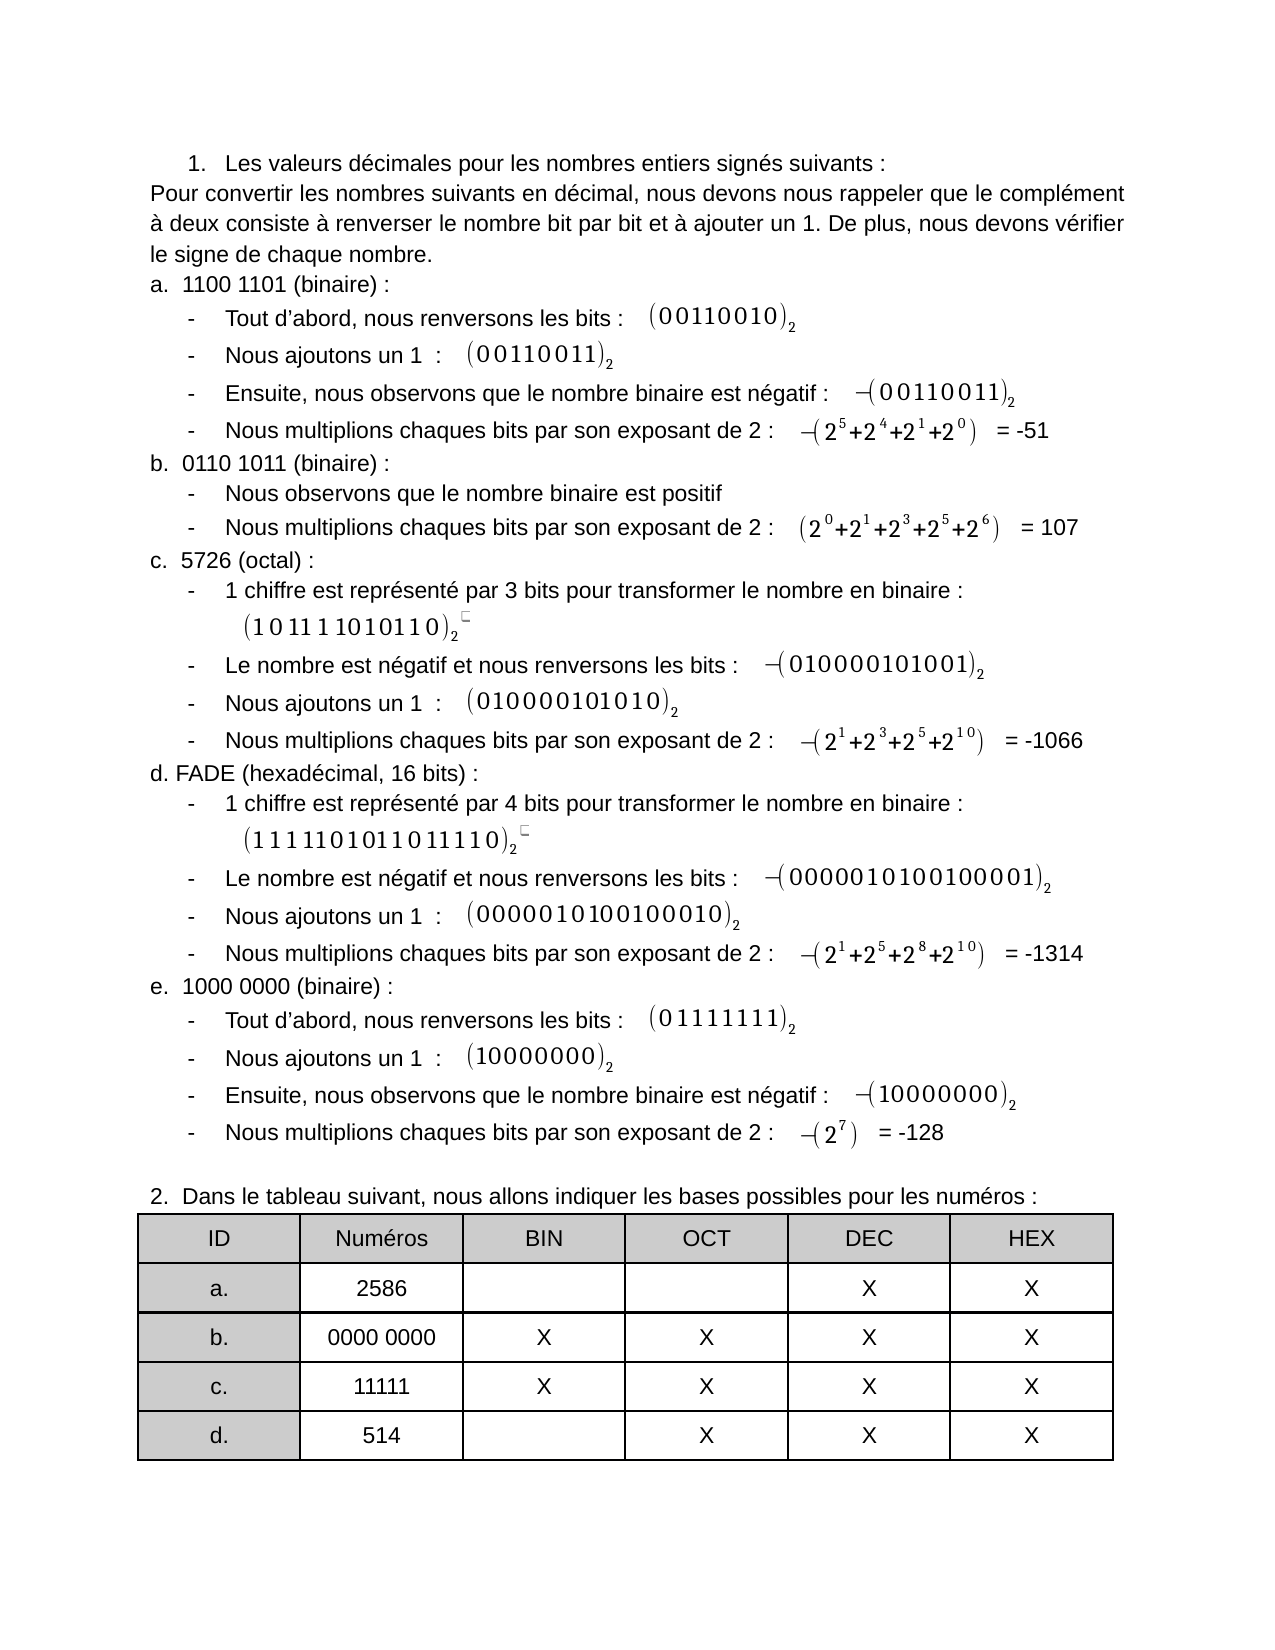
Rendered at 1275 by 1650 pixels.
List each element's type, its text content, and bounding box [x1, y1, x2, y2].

table_cell 11111 [301, 1363, 462, 1410]
table_cell [464, 1264, 624, 1311]
table_cell 2586 [301, 1264, 462, 1311]
text d. FADE (hexadécimal, 16 bits) : [150, 760, 1125, 786]
text e. 1000 0000 (binaire) : [150, 973, 1125, 999]
list 1 chiffre est représenté par 4 bits pour transformer le nombre en binaire : [187, 790, 1125, 858]
table_header DEC [789, 1215, 949, 1262]
table_cell X [626, 1363, 787, 1410]
list Nous multiplions chaques bits par son exposant de 2 : = 107 [187, 511, 1125, 543]
table_cell X [951, 1264, 1112, 1311]
table_cell X [464, 1314, 624, 1361]
table_cell X [626, 1314, 787, 1361]
table_cell 514 [301, 1412, 462, 1459]
list Ensuite, nous observons que le nombre binaire est négatif : [187, 376, 1125, 410]
table_header Numéros [301, 1215, 462, 1262]
list Tout d’abord, nous renversons les bits : [187, 1003, 1125, 1037]
text 2. Dans le tableau suivant, nous allons indiquer les bases possibles pour les numéros : [150, 1183, 1125, 1209]
text c. 5726 (octal) : [150, 547, 1125, 573]
table_cell X [789, 1314, 949, 1361]
table_cell a. [139, 1264, 299, 1311]
table_header HEX [951, 1215, 1112, 1262]
list Nous multiplions chaques bits par son exposant de 2 : = -51 [187, 414, 1125, 446]
table_cell X [951, 1412, 1112, 1459]
table_cell [464, 1412, 624, 1459]
list Nous ajoutons un 1 : [187, 1041, 1125, 1075]
table_cell d. [139, 1412, 299, 1459]
table_header BIN [464, 1215, 624, 1262]
text b. 0110 1011 (binaire) : [150, 450, 1125, 477]
table_cell X [789, 1412, 949, 1459]
text a. 1100 1101 (binaire) : [150, 271, 1125, 297]
table_cell X [464, 1363, 624, 1410]
table_cell X [789, 1363, 949, 1410]
list Tout d’abord, nous renversons les bits : [187, 301, 1125, 335]
list Nous ajoutons un 1 : [187, 339, 1125, 373]
list Nous multiplions chaques bits par son exposant de 2 : = -1314 [187, 937, 1125, 969]
table_cell X [951, 1314, 1112, 1361]
table_cell b. [139, 1314, 299, 1361]
list Le nombre est négatif et nous renversons les bits : [187, 648, 1125, 682]
list Nous ajoutons un 1 : [187, 899, 1125, 933]
list Les valeurs décimales pour les nombres entiers signés suivants : [187, 150, 1125, 176]
list Nous observons que le nombre binaire est positif [187, 480, 1125, 507]
list Le nombre est négatif et nous renversons les bits : [187, 862, 1125, 896]
table_header ID [139, 1215, 299, 1262]
table_cell [626, 1264, 787, 1311]
table_cell X [789, 1264, 949, 1311]
table_header OCT [626, 1215, 787, 1262]
list Nous multiplions chaques bits par son exposant de 2 : = -1066 [187, 724, 1125, 756]
list Nous multiplions chaques bits par son exposant de 2 : = -128 [187, 1116, 1125, 1149]
table_cell X [951, 1363, 1112, 1410]
list Nous ajoutons un 1 : [187, 686, 1125, 720]
text Pour convertir les nombres suivants en décimal, nous devons nous rappeler que le complément à deux consiste à renverser le nombre bit par bit et à ajouter un 1. De plus, nous devons vérifier le signe de chaque nombre. [150, 180, 1125, 267]
table_cell 0000 0000 [301, 1314, 462, 1361]
table_cell X [626, 1412, 787, 1459]
list Ensuite, nous observons que le nombre binaire est négatif : [187, 1079, 1125, 1113]
table_cell c. [139, 1363, 299, 1410]
list 1 chiffre est représenté par 3 bits pour transformer le nombre en binaire : [187, 577, 1125, 644]
